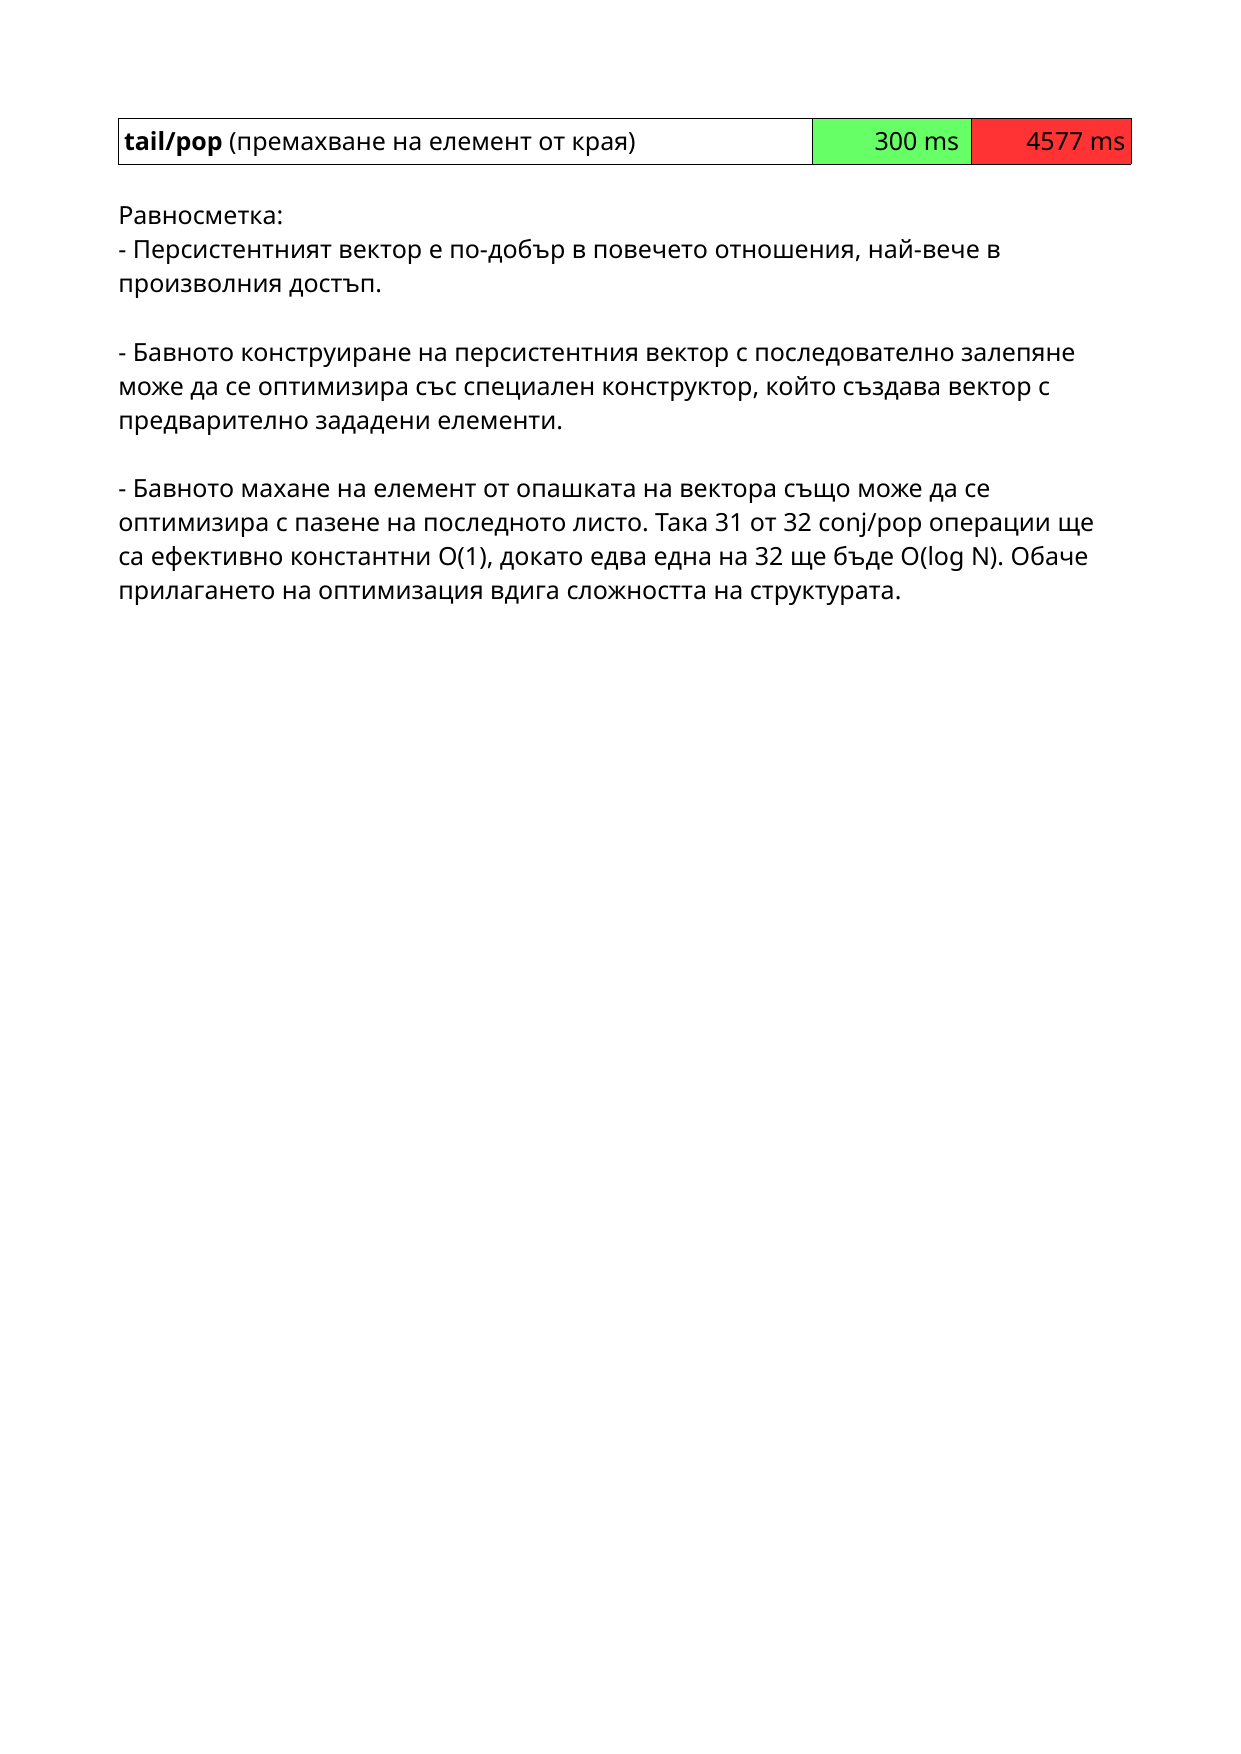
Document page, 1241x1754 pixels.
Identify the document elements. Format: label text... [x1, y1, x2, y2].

table_cell tail/pop (премахване на елемент от края) [119, 119, 812, 164]
table_cell 300 ms [813, 119, 971, 164]
text - Бавното махане на елемент от опашката на вектора също може да се оптимизира с пазене на последното листо. Така 31 от 32 conj/pop операции ще са ефективно константни O(1), докато едва една на 32 ще бъде O(log N). Обаче прилагането на оптимизация вдига сложността на структурата. [118, 470, 1122, 607]
text Равносметка: [118, 198, 1122, 232]
text - Бавното конструиране на персистентния вектор с последователно залепяне може да се оптимизира със специален конструктор, който създава вектор с предварително зададени елементи. [118, 334, 1122, 436]
text - Персистентният вектор е по-добър в повечето отношения, най-вече в произволния достъп. [118, 232, 1122, 300]
table_cell 4577 ms [972, 119, 1131, 164]
